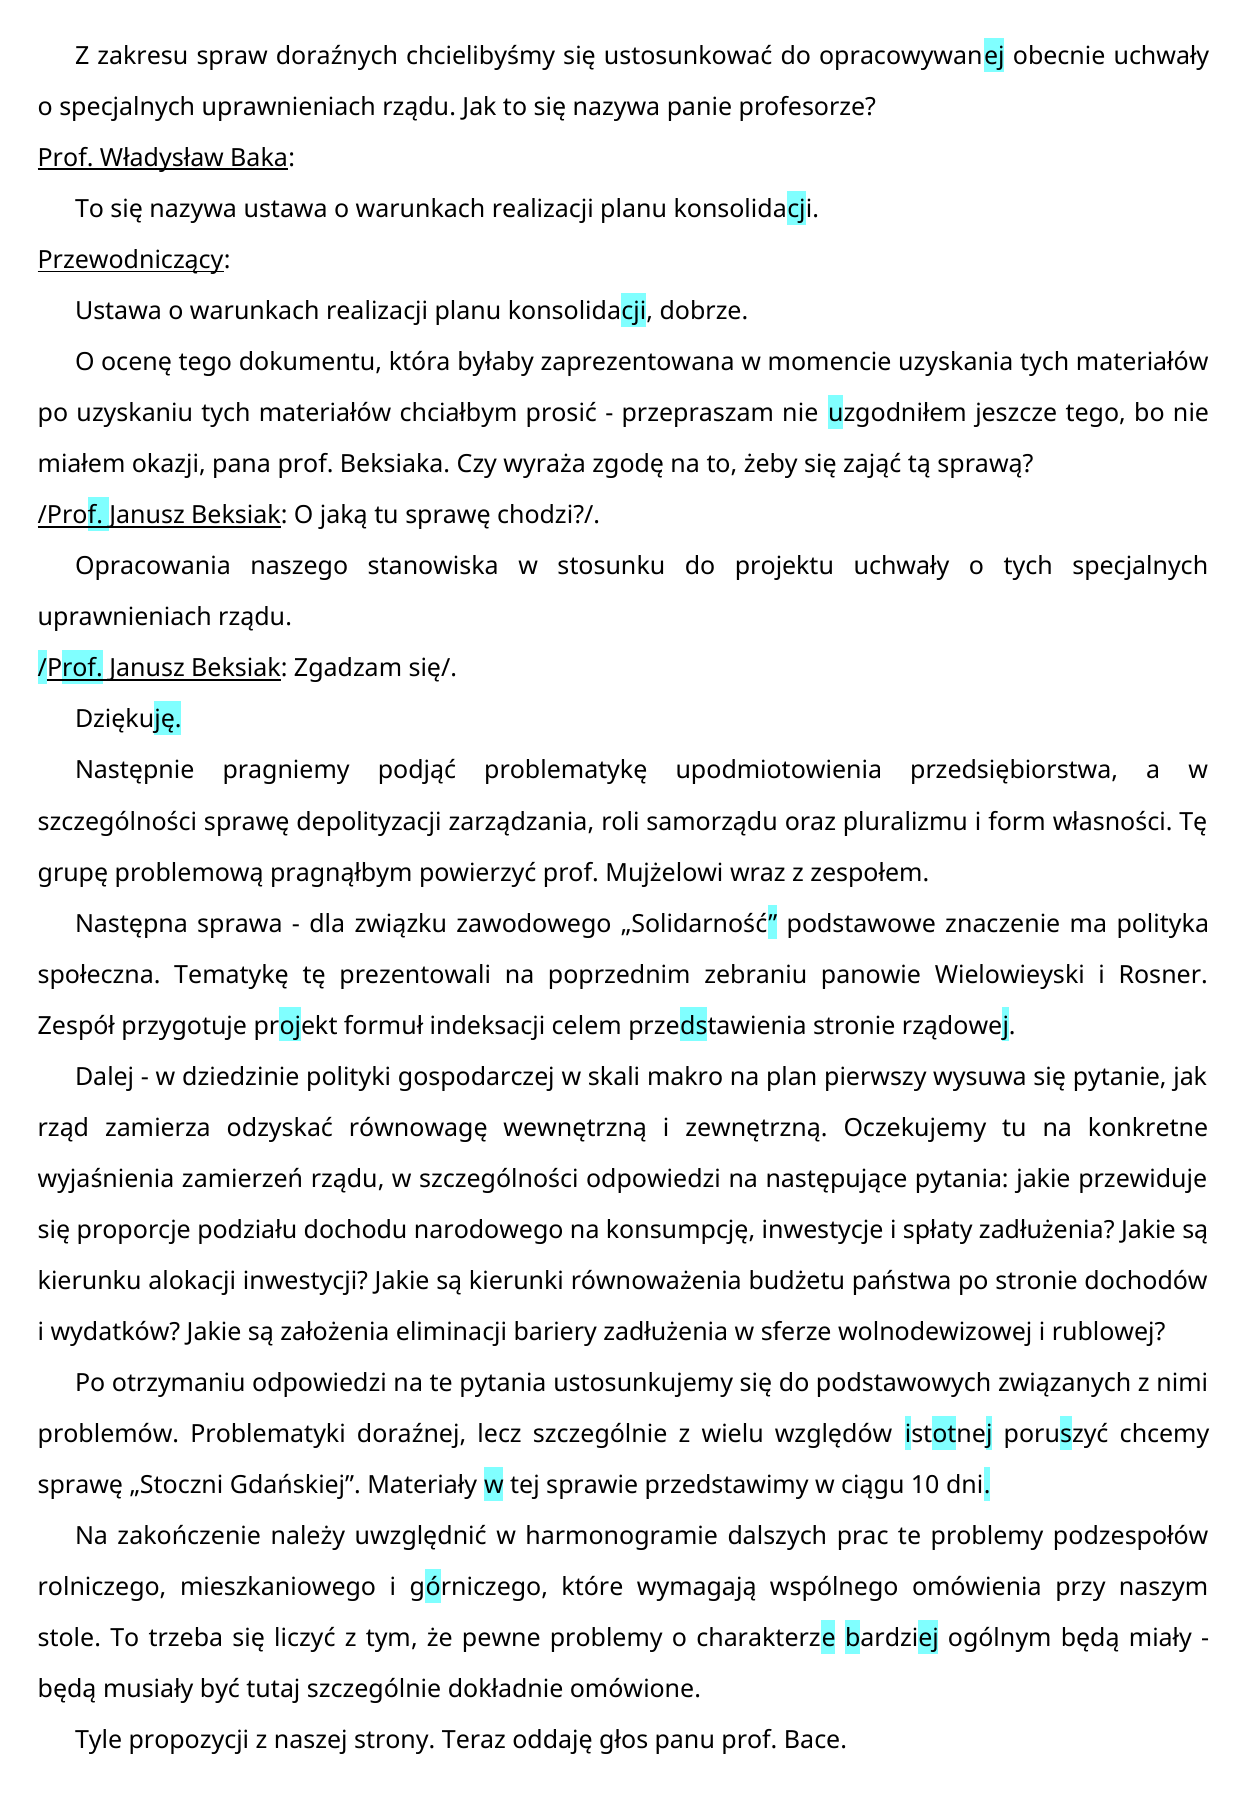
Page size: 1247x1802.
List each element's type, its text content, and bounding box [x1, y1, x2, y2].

text Tyle propozycji z naszej strony. Teraz oddaję głos panu prof. Bace. [37, 1722, 1209, 1756]
text Ustawa o warunkach realizacji planu konsolidacji, dobrze. [37, 293, 1209, 327]
text Prof. Władysław Baka: [37, 139, 1209, 174]
text To się nazywa ustawa o warunkach realizacji planu konsolidacji. [37, 191, 1209, 225]
text Przewodniczący: [37, 242, 1209, 276]
text Dziękuję. [37, 701, 1209, 735]
text Następnie pragniemy podjąć problematykę upodmiotowienia przedsiębiorstwa, a w szczególności sprawę depolityzacji zarządzania, roli samorządu oraz pluralizmu i form własności. Tę grupę problemową pragnąłbym powierzyć prof. Mujżelowi wraz z zespołem. [37, 752, 1209, 888]
text Z zakresu spraw doraźnych chcielibyśmy się ustosunkować do opracowywanej obecnie uchwały o specjalnych uprawnieniach rządu. Jak to się nazywa panie profesorze? [37, 37, 1209, 123]
text /Prof. Janusz Beksiak: O jaką tu sprawę chodzi?/. [37, 497, 1209, 531]
text /Prof. Janusz Beksiak: Zgadzam się/. [37, 650, 1209, 684]
text O ocenę tego dokumentu, która byłaby zaprezentowana w momencie uzyskania tych materiałów po uzyskaniu tych materiałów chciałbym prosić - przepraszam nie uzgodniłem jeszcze tego, bo nie miałem okazji, pana prof. Beksiaka. Czy wyraża zgodę na to, żeby się zająć tą sprawą? [37, 344, 1209, 480]
text Dalej - w dziedzinie polityki gospodarczej w skali makro na plan pierwszy wysuwa się pytanie, jak rząd zamierza odzyskać równowagę wewnętrzną i zewnętrzną. Oczekujemy tu na konkretne wyjaśnienia zamierzeń rządu, w szczególności odpowiedzi na następujące pytania: jakie przewiduje się proporcje podziału dochodu narodowego na konsumpcję, inwestycje i spłaty zadłużenia? Jakie są kierunku alokacji inwestycji? Jakie są kierunki równoważenia budżetu państwa po stronie dochodów i wydatków? Jakie są założenia eliminacji bariery zadłużenia w sferze wolnodewizowej i rublowej? [37, 1058, 1209, 1348]
text Opracowania naszego stanowiska w stosunku do projektu uchwały o tych specjalnych uprawnieniach rządu. [37, 548, 1209, 633]
text Na zakończenie należy uwzględnić w harmonogramie dalszych prac te problemy podzespołów rolniczego, mieszkaniowego i górniczego, które wymagają wspólnego omówienia przy naszym stole. To trzeba się liczyć z tym, że pewne problemy o charakterze bardziej ogólnym będą miały - będą musiały być tutaj szczególnie dokładnie omówione. [37, 1518, 1209, 1705]
text Po otrzymaniu odpowiedzi na te pytania ustosunkujemy się do podstawowych związanych z nimi problemów. Problematyki doraźnej, lecz szczególnie z wielu względów istotnej poruszyć chcemy sprawę „Stoczni Gdańskiej”. Materiały w tej sprawie przedstawimy w ciągu 10 dni. [37, 1364, 1209, 1501]
text Następna sprawa - dla związku zawodowego „Solidarność” podstawowe znaczenie ma polityka społeczna. Tematykę tę prezentowali na poprzednim zebraniu panowie Wielowieyski i Rosner. Zespół przygotuje projekt formuł indeksacji celem przedstawienia stronie rządowej. [37, 905, 1209, 1041]
